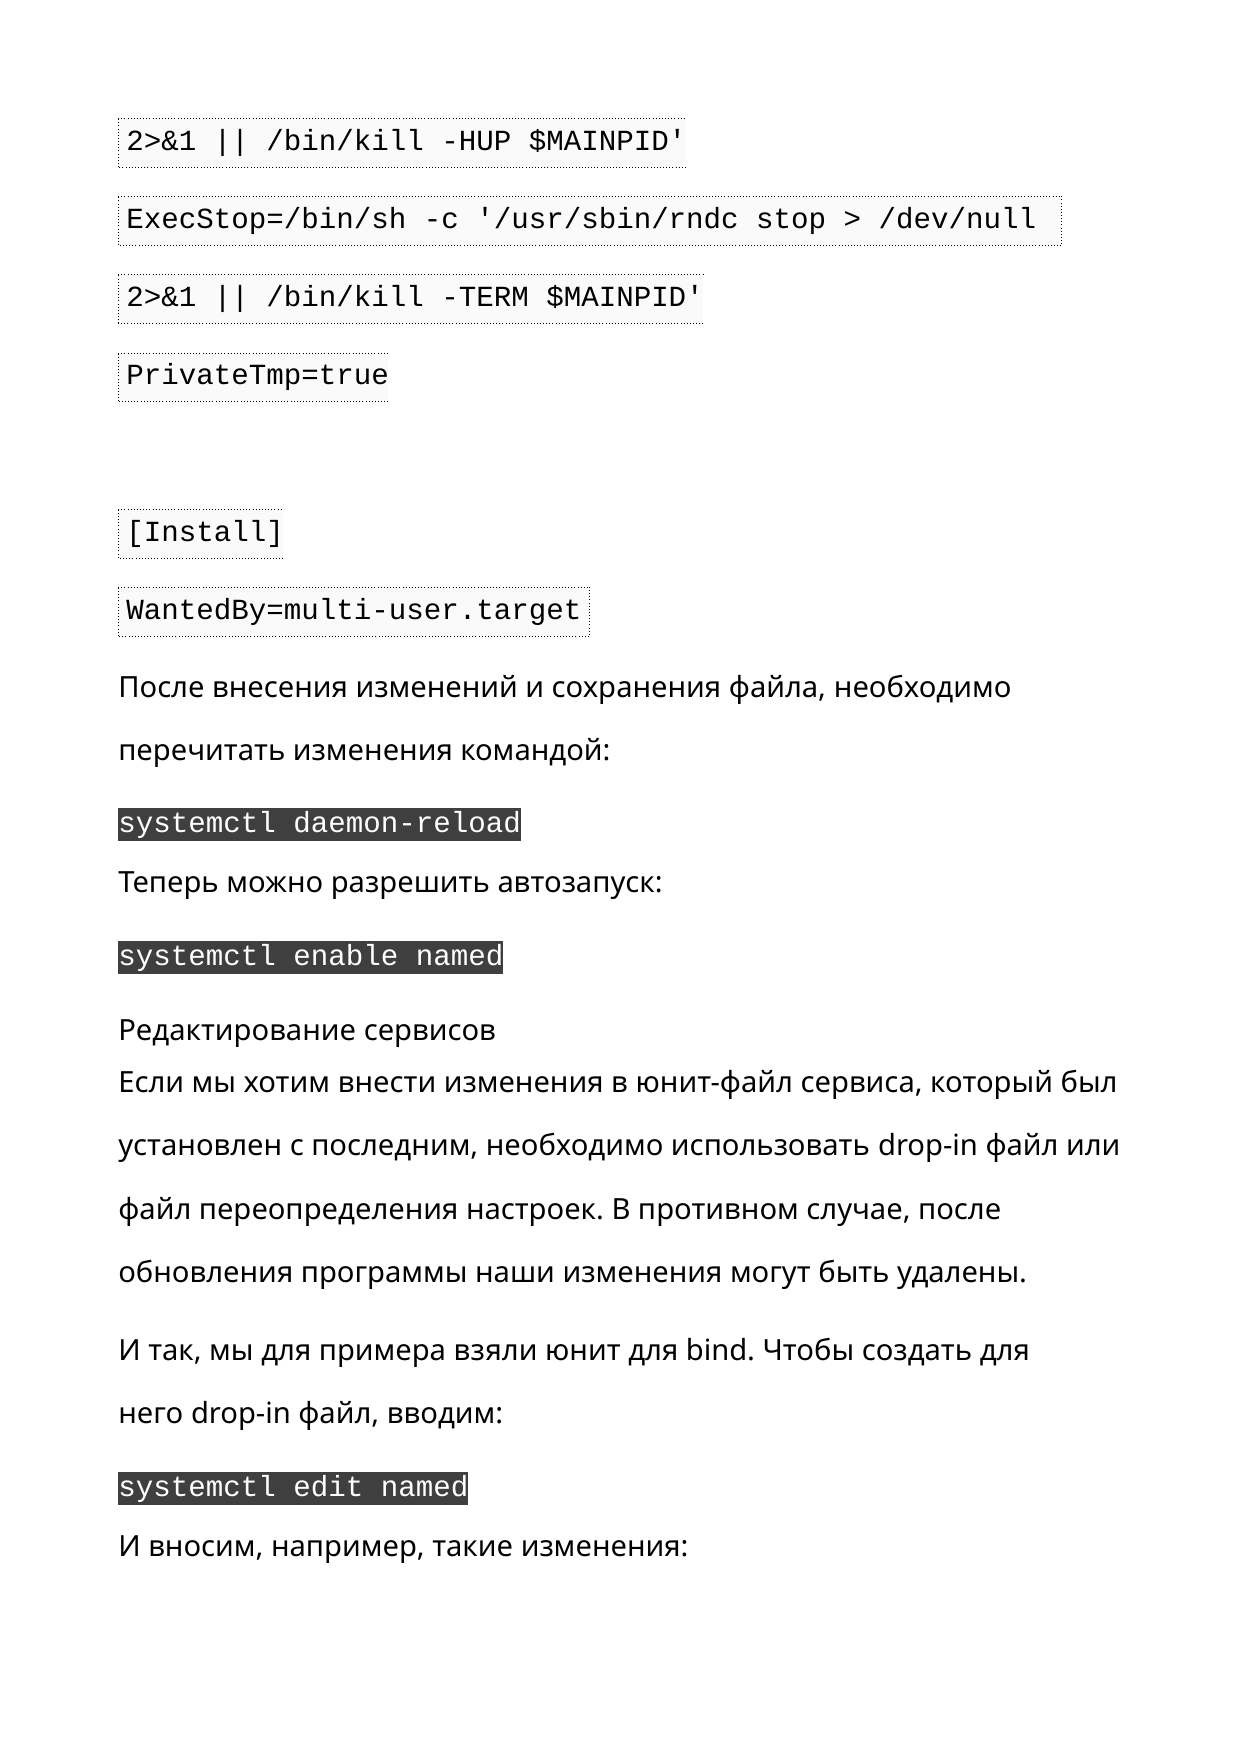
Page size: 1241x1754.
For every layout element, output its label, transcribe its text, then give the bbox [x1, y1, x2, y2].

text systemctl enable named [118, 941, 1122, 974]
text После внесения изменений и сохранения файла, необходимо перечитать изменения командой: [118, 666, 1122, 769]
text 2>&1 || /bin/kill -HUP $MAINPID' ExecStop=/bin/sh -c '/usr/sbin/rndc stop > /dev/null 2>&1 || /bin/kill -TERM $MAINPID' PrivateTmp=true [Install] WantedBy=multi-user.target [118, 118, 1122, 636]
text systemctl edit named [118, 1472, 1122, 1505]
subtitle Редактирование сервисов [118, 1009, 1122, 1048]
text Теперь можно разрешить автозапуск: [118, 862, 1122, 901]
text И вносим, например, такие изменения: [118, 1525, 1122, 1565]
text systemctl daemon-reload [118, 808, 1122, 841]
text И так, мы для примера взяли юнит для bind. Чтобы создать для него drop-in файл, вводим: [118, 1329, 1122, 1432]
text Если мы хотим внести изменения в юнит-файл сервиса, который был установлен с последним, необходимо использовать drop-in файл или файл переопределения настроек. В противном случае, после обновления программы наши изменения могут быть удалены. [118, 1061, 1122, 1291]
